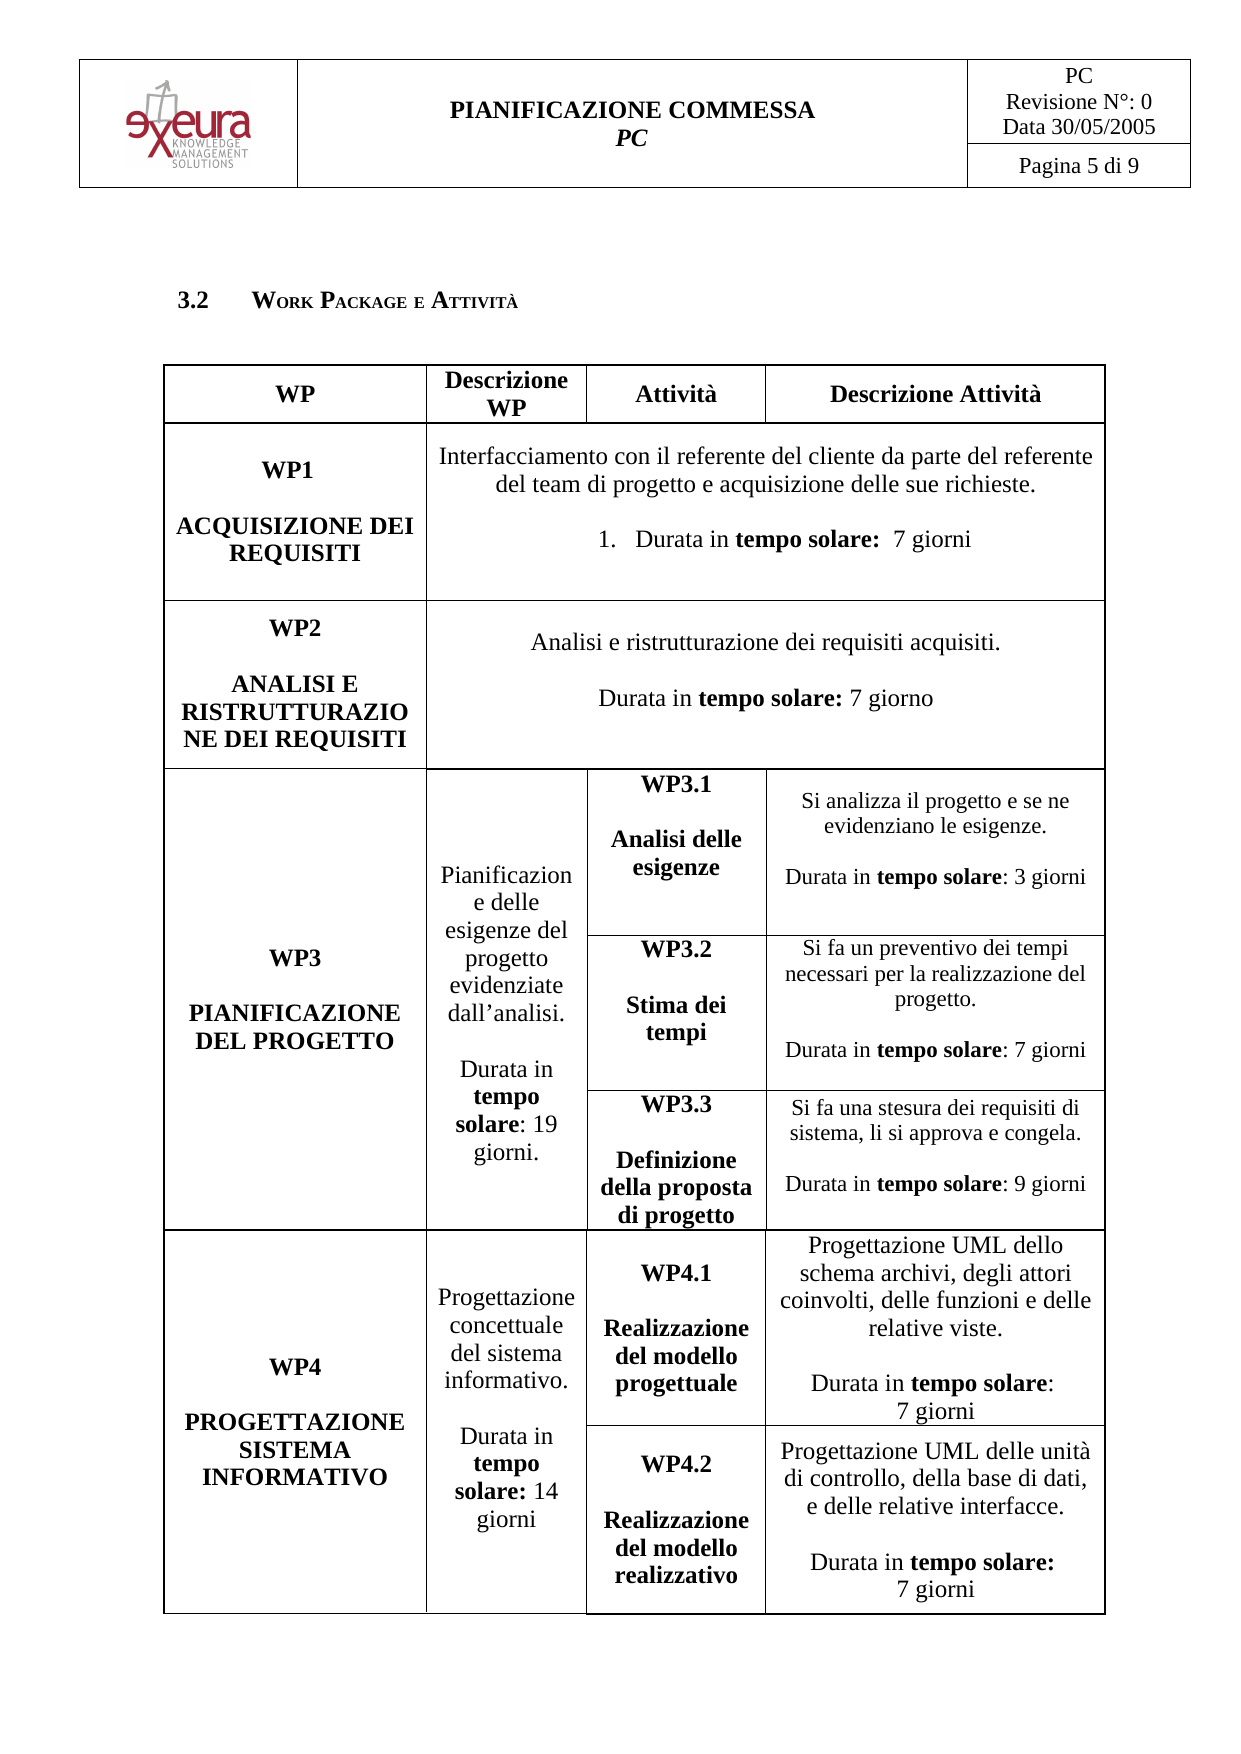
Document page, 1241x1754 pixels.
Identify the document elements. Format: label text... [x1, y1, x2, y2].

table_cell WP3.2 Stima dei tempi [588, 936, 766, 1090]
table_header Descrizione WP [427, 366, 586, 422]
table_header Attività [587, 366, 765, 422]
table_cell Si fa una stesura dei requisiti di sistema, li si approva e congela. Durata in tempo solare: 9 giorni [767, 1091, 1104, 1229]
table_cell Analisi e ristrutturazione dei requisiti acquisiti. Durata in tempo solare: 7 giorno [427, 601, 1104, 768]
table_cell Progettazione UML delle unità di controllo, della base di dati, e delle relative interfacce. Durata in tempo solare: 7 giorni [766, 1426, 1104, 1613]
table_cell WP4 PROGETTAZIONE SISTEMA INFORMATIVO [165, 1231, 426, 1613]
picture [126, 79, 251, 168]
table_cell Pianificazione delle esigenze del progetto evidenziate dall’analisi. Durata in tempo solare: 19 giorni. [427, 770, 587, 1229]
table_cell Progettazione UML dello schema archivi, degli attori coinvolti, delle funzioni e delle relative viste. Durata in tempo solare: 7 giorni [766, 1231, 1104, 1425]
table_cell Progettazione concettuale del sistema informativo. Durata in tempo solare: 14 giorni [426, 1231, 586, 1613]
table_header Descrizione Attività [766, 366, 1104, 422]
table_cell WP3.3 Definizione della proposta di progetto [588, 1091, 766, 1229]
table_cell Si fa un preventivo dei tempi necessari per la realizzazione del progetto. Durata in tempo solare: 7 giorni [767, 936, 1104, 1090]
subtitle Work Package e Attività [177, 286, 1092, 314]
table_cell WP4.1 Realizzazione del modello progettuale [587, 1231, 765, 1425]
table_cell Si analizza il progetto e se ne evidenziano le esigenze. Durata in tempo solare: 3 giorni [767, 770, 1104, 935]
table_cell Interfacciamento con il referente del cliente da parte del referente del team di progetto e acquisizione delle sue richieste. Durata in tempo solare: 7 giorni [427, 424, 1104, 600]
table_cell WP2 ANALISI E RISTRUTTURAZIONE DEI REQUISITI [165, 601, 426, 768]
table_header WP [165, 366, 426, 422]
table_cell WP3 Pianificazione del progetto [165, 769, 426, 1229]
table_cell WP3.1 Analisi delle esigenze [588, 770, 766, 935]
table_cell WP4.2 Realizzazione del modello realizzativo [587, 1426, 765, 1613]
table_cell WP1 ACQUISIZIONE DEI REQUISITI [165, 424, 426, 600]
